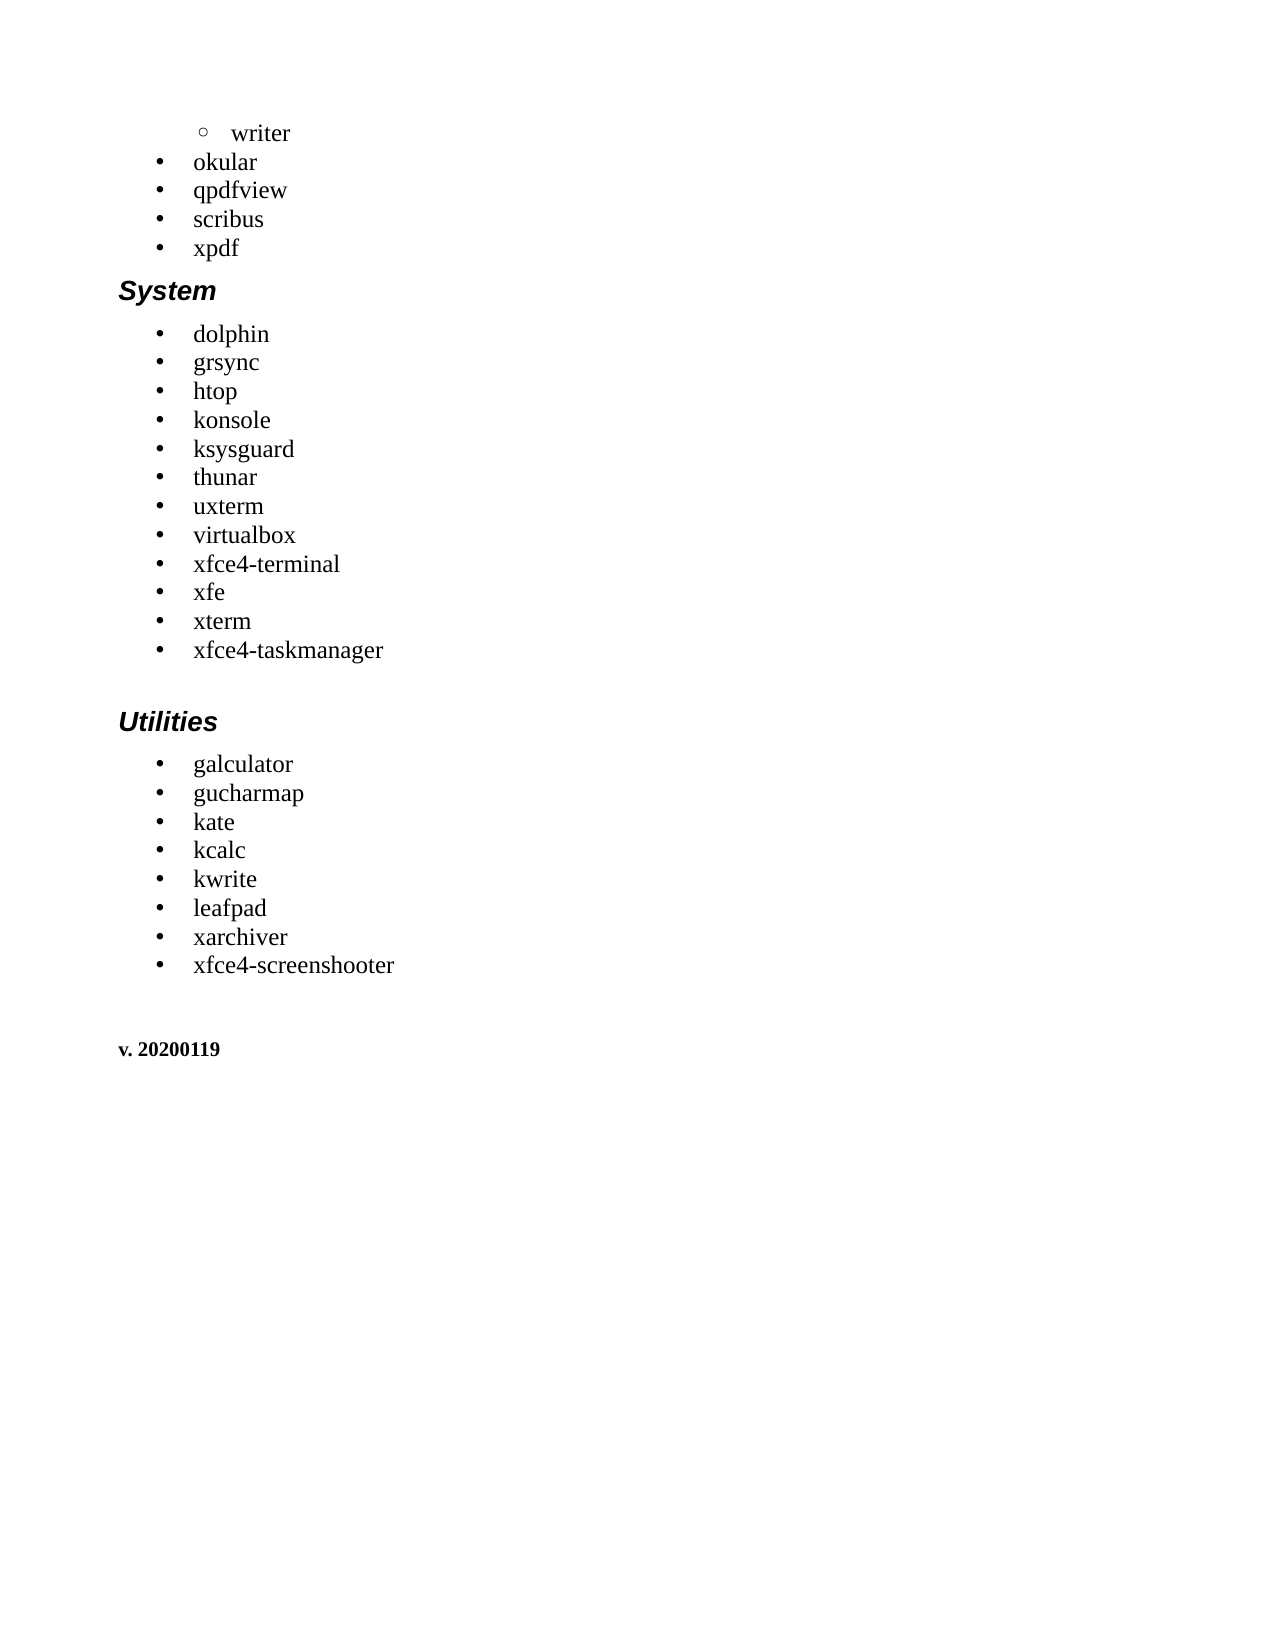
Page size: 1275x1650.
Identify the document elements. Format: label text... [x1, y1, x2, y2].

list thunar [156, 462, 1157, 491]
list xfce4-taskmanager [156, 635, 1157, 664]
list xfe [156, 577, 1157, 606]
subtitle Utilities [118, 705, 1157, 737]
subtitle System [118, 274, 1157, 306]
list virtualbox [156, 520, 1157, 549]
list writer [193, 118, 1157, 147]
list ksysguard [156, 434, 1157, 462]
list scribus [156, 204, 1157, 233]
list xfce4-screenshooter [156, 951, 1157, 979]
list xfce4-terminal [156, 549, 1157, 577]
list leafpad [156, 893, 1157, 922]
list kcalc [156, 836, 1157, 864]
list htop [156, 376, 1157, 405]
list xarchiver [156, 922, 1157, 951]
list grsync [156, 347, 1157, 376]
list xpdf [156, 233, 1157, 262]
list qpdfview [156, 176, 1157, 204]
list uxterm [156, 491, 1157, 520]
list galculator [156, 749, 1157, 778]
list kate [156, 807, 1157, 836]
list kwrite [156, 864, 1157, 893]
list gucharmap [156, 778, 1157, 807]
list okular [156, 147, 1157, 176]
list xterm [156, 606, 1157, 635]
list dolphin [156, 319, 1157, 347]
text v. 20200119 [118, 1037, 1157, 1061]
list konsole [156, 405, 1157, 434]
